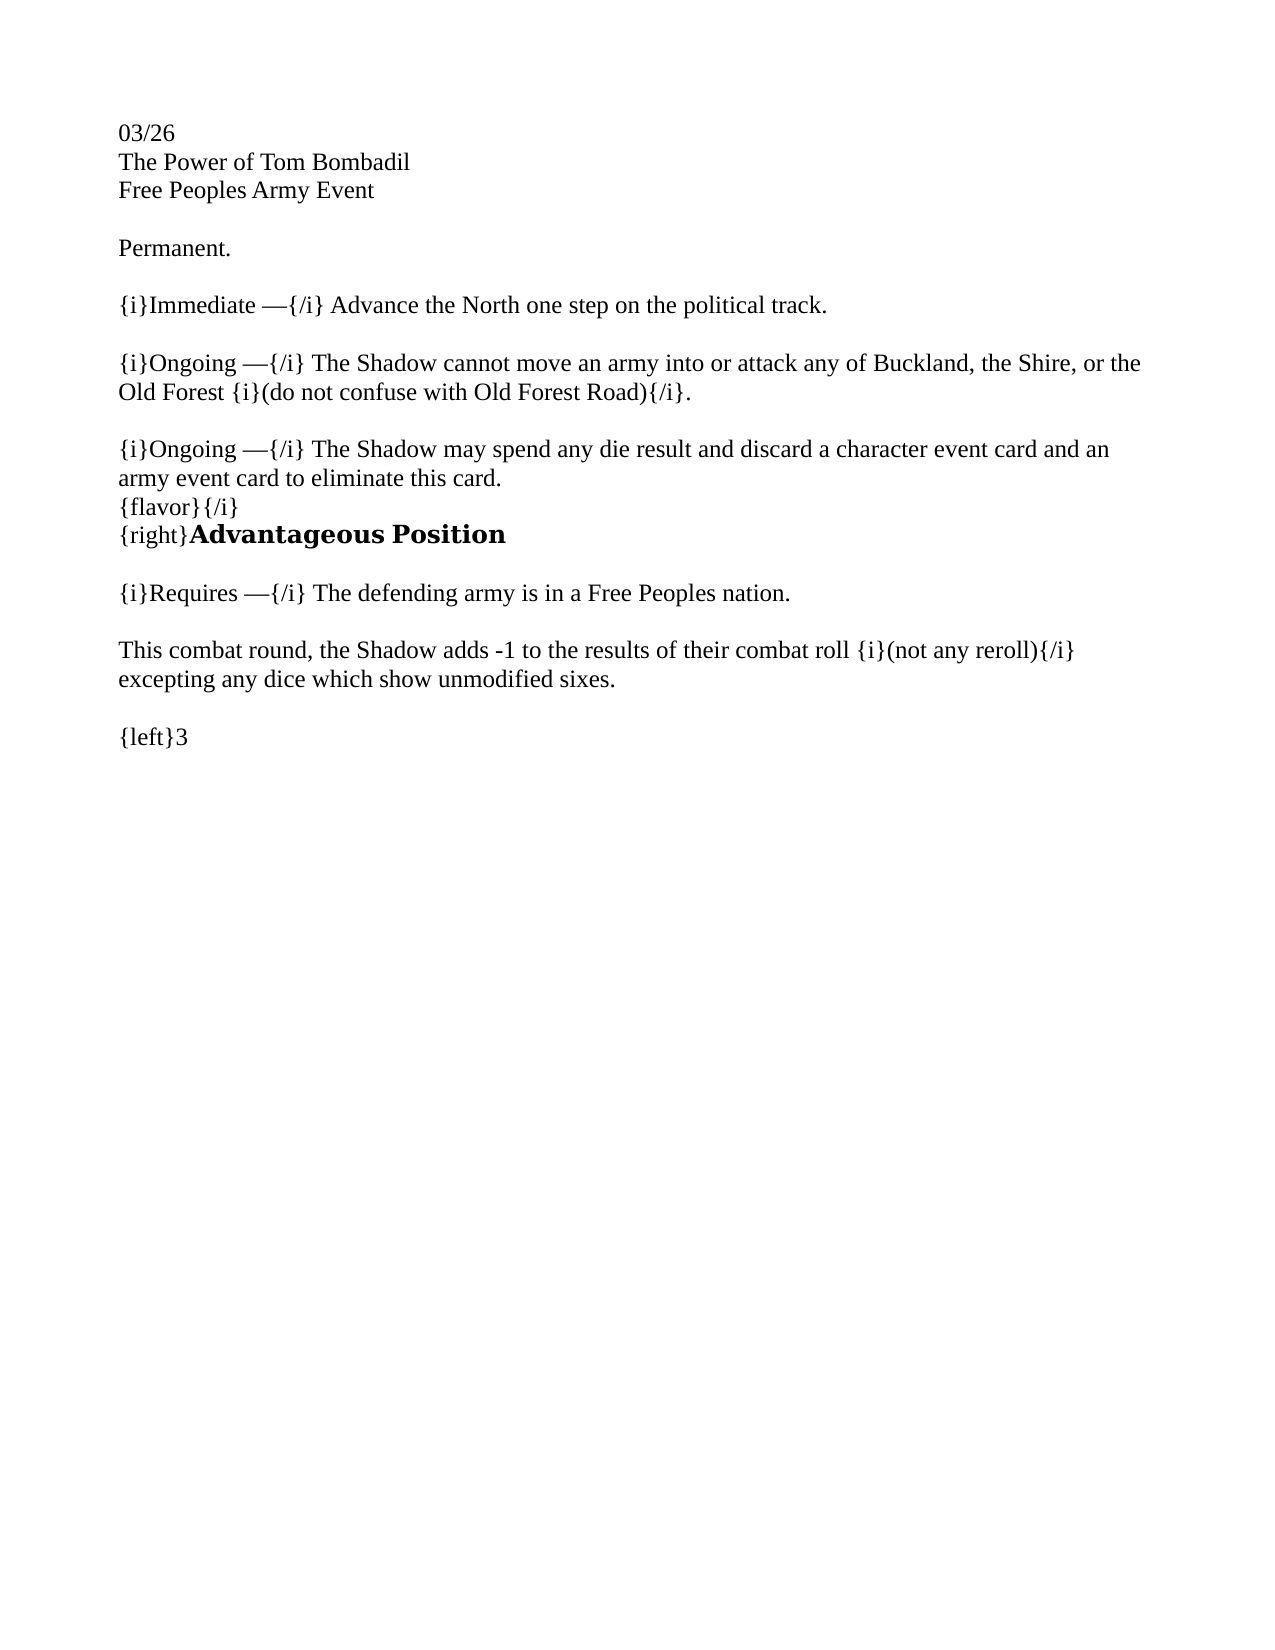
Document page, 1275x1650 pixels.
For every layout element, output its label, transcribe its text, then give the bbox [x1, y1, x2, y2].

text {left}3 [118, 722, 1157, 751]
text {flavor}{/i} [118, 492, 1157, 521]
text 03/26 [118, 118, 1157, 147]
text {i}Ongoing —{/i} The Shadow may spend any die result and discard a character event card and an army event card to eliminate this card. [118, 434, 1157, 492]
text The Power of Tom Bombadil [118, 147, 1157, 176]
text Free Peoples Army Event [118, 176, 1157, 204]
text This combat round, the Shadow adds -1 to the results of their combat roll {i}(not any reroll){/i} excepting any dice which show unmodified sixes. [118, 636, 1157, 693]
text {i}Requires —{/i} The defending army is in a Free Peoples nation. [118, 578, 1157, 607]
text {right}𝐀𝐝𝐯𝐚𝐧𝐭𝐚𝐠𝐞𝐨𝐮𝐬 𝐏𝐨𝐬𝐢𝐭𝐢𝐨𝐧 [118, 521, 1157, 549]
text {i}Ongoing —{/i} The Shadow cannot move an army into or attack any of Buckland, the Shire, or the Old Forest {i}(do not confuse with Old Forest Road){/i}. [118, 348, 1157, 406]
text Permanent. [118, 233, 1157, 262]
text {i}Immediate —{/i} Advance the North one step on the political track. [118, 291, 1157, 319]
